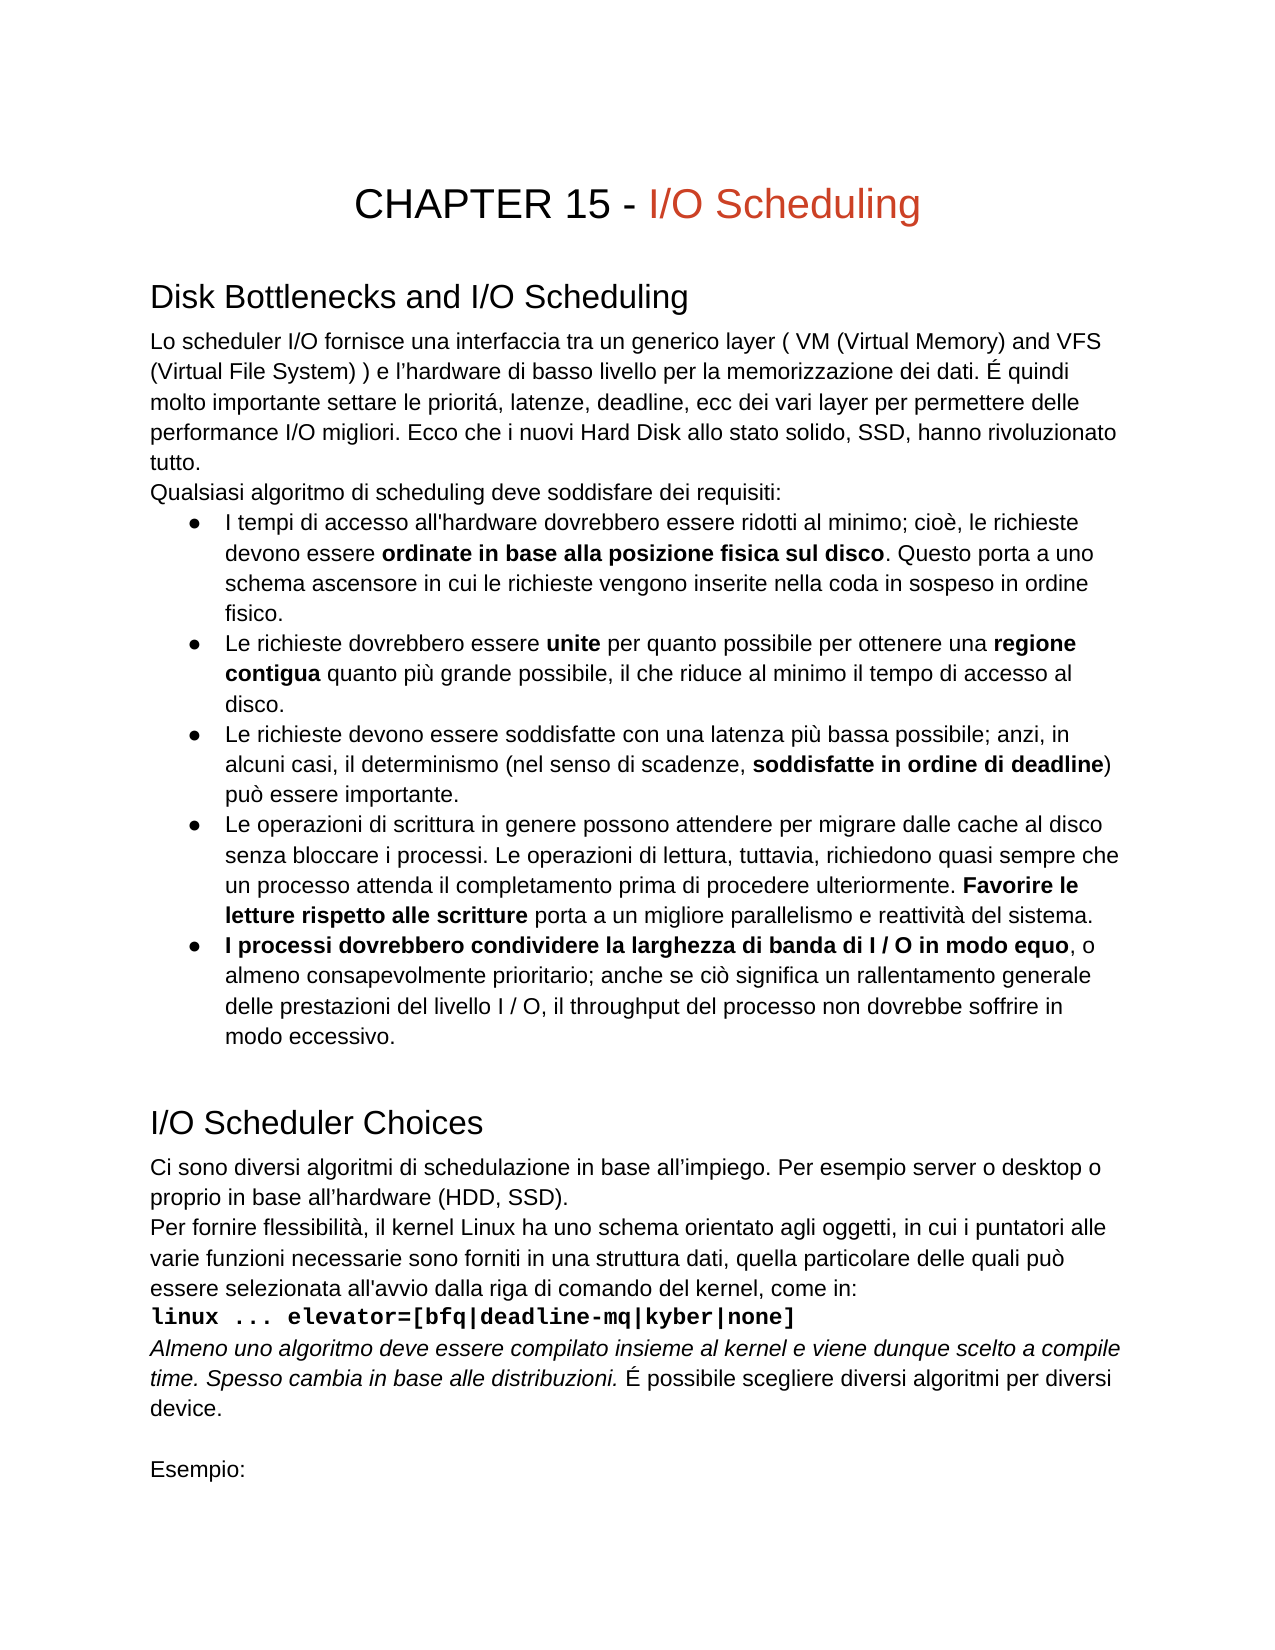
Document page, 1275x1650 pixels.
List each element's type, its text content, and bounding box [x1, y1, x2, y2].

list I processi dovrebbero condividere la larghezza di banda di I / O in modo equo, o almeno consapevolmente prioritario; anche se ciò significa un rallentamento generale delle prestazioni del livello I / O, il throughput del processo non dovrebbe soffrire in modo eccessivo. [187, 932, 1125, 1049]
list Le richieste devono essere soddisfatte con una latenza più bassa possibile; anzi, in alcuni casi, il determinismo (nel senso di scadenze, soddisfatte in ordine di deadline) può essere importante. [187, 721, 1125, 807]
subtitle Disk Bottlenecks and I/O Scheduling [150, 277, 1125, 316]
list Le operazioni di scrittura in genere possono attendere per migrare dalle cache al disco senza bloccare i processi. Le operazioni di lettura, tuttavia, richiedono quasi sempre che un processo attenda il completamento prima di procedere ulteriormente. Favorire le letture rispetto alle scritture porta a un migliore parallelismo e reattività del sistema. [187, 811, 1125, 928]
list Le richieste dovrebbero essere unite per quanto possibile per ottenere una regione contigua quanto più grande possibile, il che riduce al minimo il tempo di accesso al disco. [187, 630, 1125, 717]
list I tempi di accesso all'hardware dovrebbero essere ridotti al minimo; cioè, le richieste devono essere ordinate in base alla posizione fisica sul disco. Questo porta a uno schema ascensore in cui le richieste vengono inserite nella coda in sospeso in ordine fisico. [187, 509, 1125, 626]
text Lo scheduler I/O fornisce una interfaccia tra un generico layer ( VM (Virtual Memory) and VFS (Virtual File System) ) e l’hardware di basso livello per la memorizzazione dei dati. É quindi molto importante settare le prioritá, latenze, deadline, ecc dei vari layer per permettere delle performance I/O migliori. Ecco che i nuovi Hard Disk allo stato solido, SSD, hanno rivoluzionato tutto. Qualsiasi algoritmo di scheduling deve soddisfare dei requisiti: [150, 328, 1125, 505]
text Per fornire flessibilità, il kernel Linux ha uno schema orientato agli oggetti, in cui i puntatori alle varie funzioni necessarie sono forniti in una struttura dati, quella particolare delle quali può essere selezionata all'avvio dalla riga di comando del kernel, come in: [150, 1214, 1125, 1301]
text Almeno uno algoritmo deve essere compilato insieme al kernel e viene dunque scelto a compile time. Spesso cambia in base alle distribuzioni. É possibile scegliere diversi algoritmi per diversi device. [150, 1335, 1125, 1452]
text Esempio: [150, 1456, 1125, 1482]
text Ci sono diversi algoritmi di schedulazione in base all’impiego. Per esempio server o desktop o proprio in base all’hardware (HDD, SSD). [150, 1154, 1125, 1211]
subtitle I/O Scheduler Choices [150, 1103, 1125, 1141]
text linux ... elevator=[bfq|deadline-mq|kyber|none] [150, 1305, 1125, 1331]
subtitle CHAPTER 15 - I/O Scheduling [150, 179, 1125, 227]
